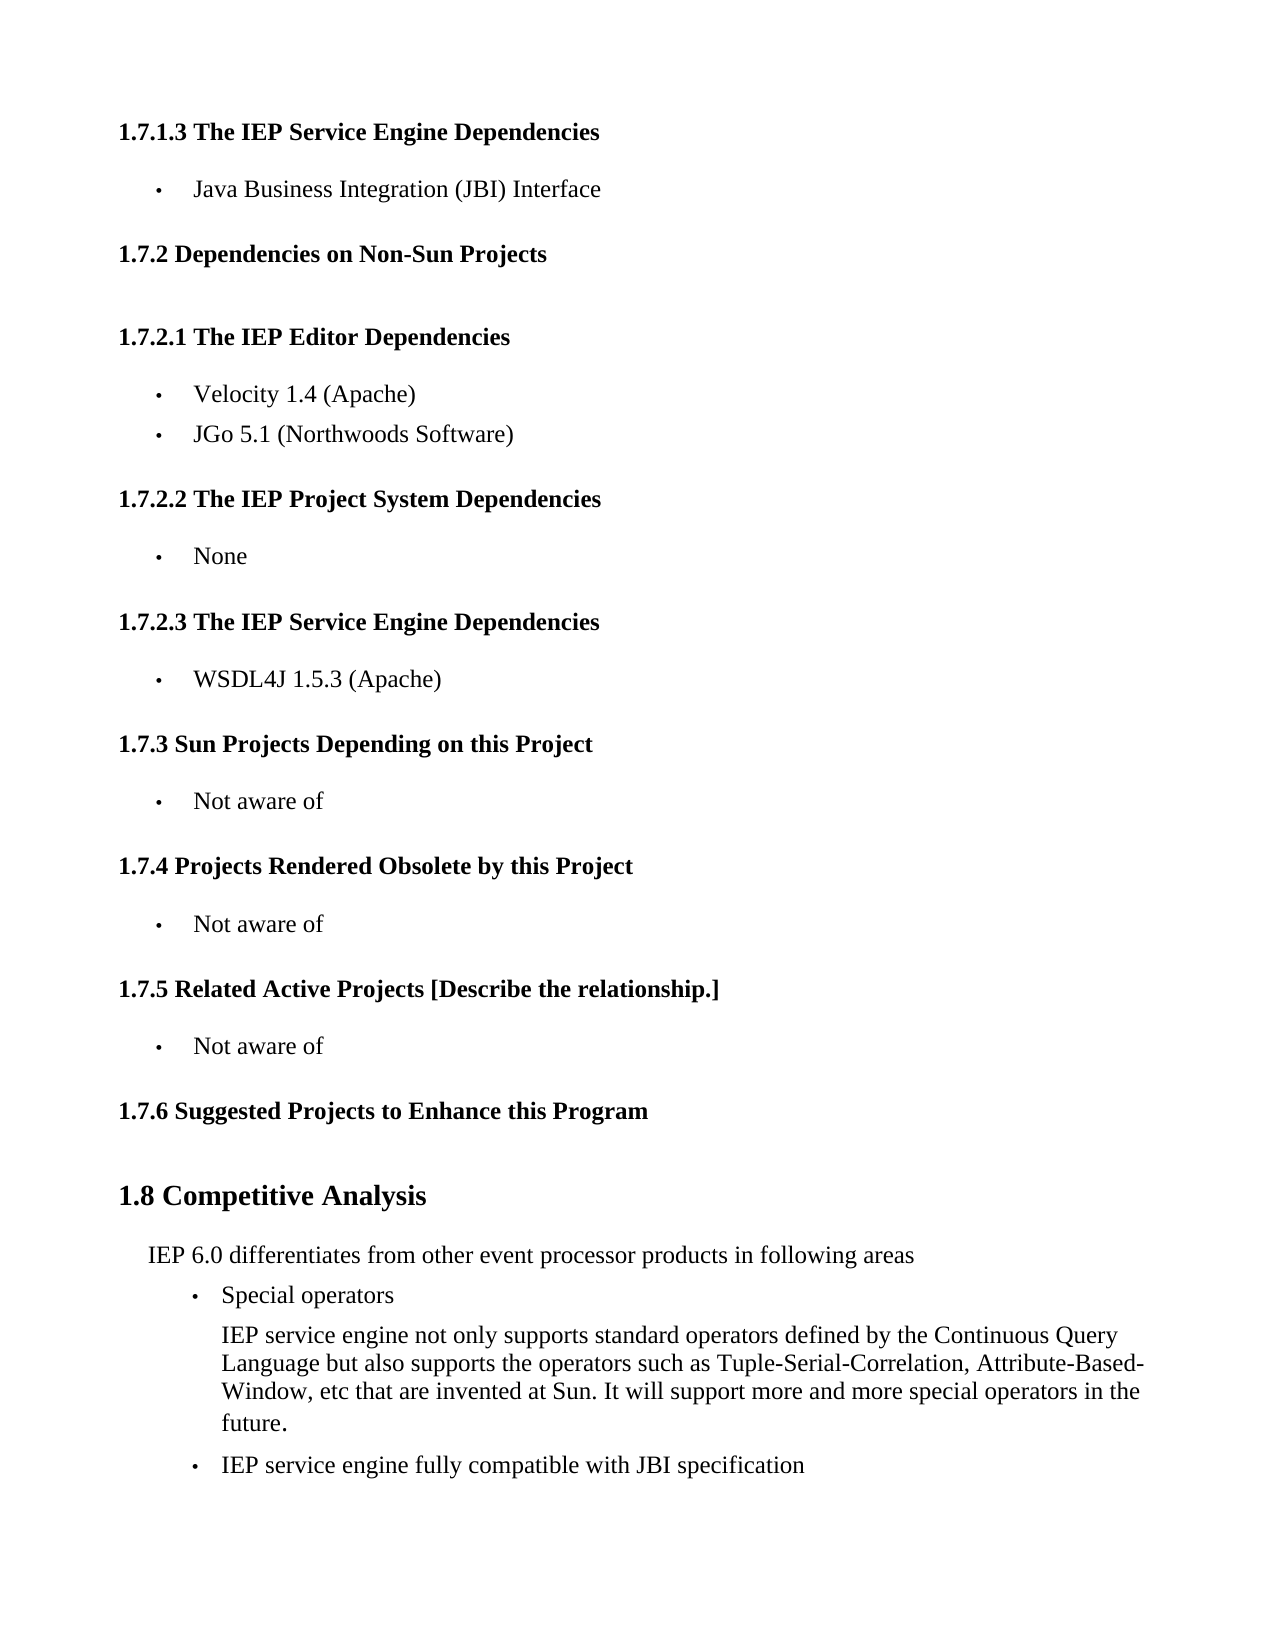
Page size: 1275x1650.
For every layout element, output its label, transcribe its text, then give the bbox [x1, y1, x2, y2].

subtitle 1.8 Competitive Analysis [118, 1179, 1157, 1212]
text IEP 6.0 differentiates from other event processor products in following areas [148, 1241, 1157, 1269]
subtitle 1.7.5 Related Active Projects [Describe the relationship.] [118, 975, 1157, 1003]
list Not aware of [156, 787, 1157, 815]
list JGo 5.1 (Northwoods Software) [156, 420, 1157, 448]
subtitle 1.7.2 Dependencies on Non-Sun Projects [118, 241, 1157, 268]
subtitle 1.7.1.3 The IEP Service Engine Dependencies [118, 118, 1157, 146]
list Java Business Integration (JBI) Interface [156, 175, 1157, 203]
list IEP service engine not only supports standard operators defined by the Continuous Query Language but also supports the operators such as Tuple-Serial-Correlation, Attribute-Based-Window, etc that are invented at Sun. It will support more and more special operators in the future. [192, 1322, 1157, 1439]
subtitle 1.7.4 Projects Rendered Obsolete by this Project [118, 852, 1157, 880]
subtitle 1.7.2.3 The IEP Service Engine Dependencies [118, 608, 1157, 635]
subtitle 1.7.3 Sun Projects Depending on this Project [118, 730, 1157, 758]
list Special operators [192, 1281, 1157, 1309]
subtitle 1.7.6 Suggested Projects to Enhance this Program [118, 1097, 1157, 1125]
subtitle 1.7.2.2 The IEP Project System Dependencies [118, 485, 1157, 513]
list IEP service engine fully compatible with JBI specification [192, 1451, 1157, 1479]
list Not aware of [156, 910, 1157, 937]
list Velocity 1.4 (Apache) [156, 380, 1157, 408]
list None [156, 542, 1157, 570]
list WSDL4J 1.5.3 (Apache) [156, 665, 1157, 693]
subtitle 1.7.2.1 The IEP Editor Dependencies [118, 323, 1157, 350]
list Not aware of [156, 1032, 1157, 1060]
